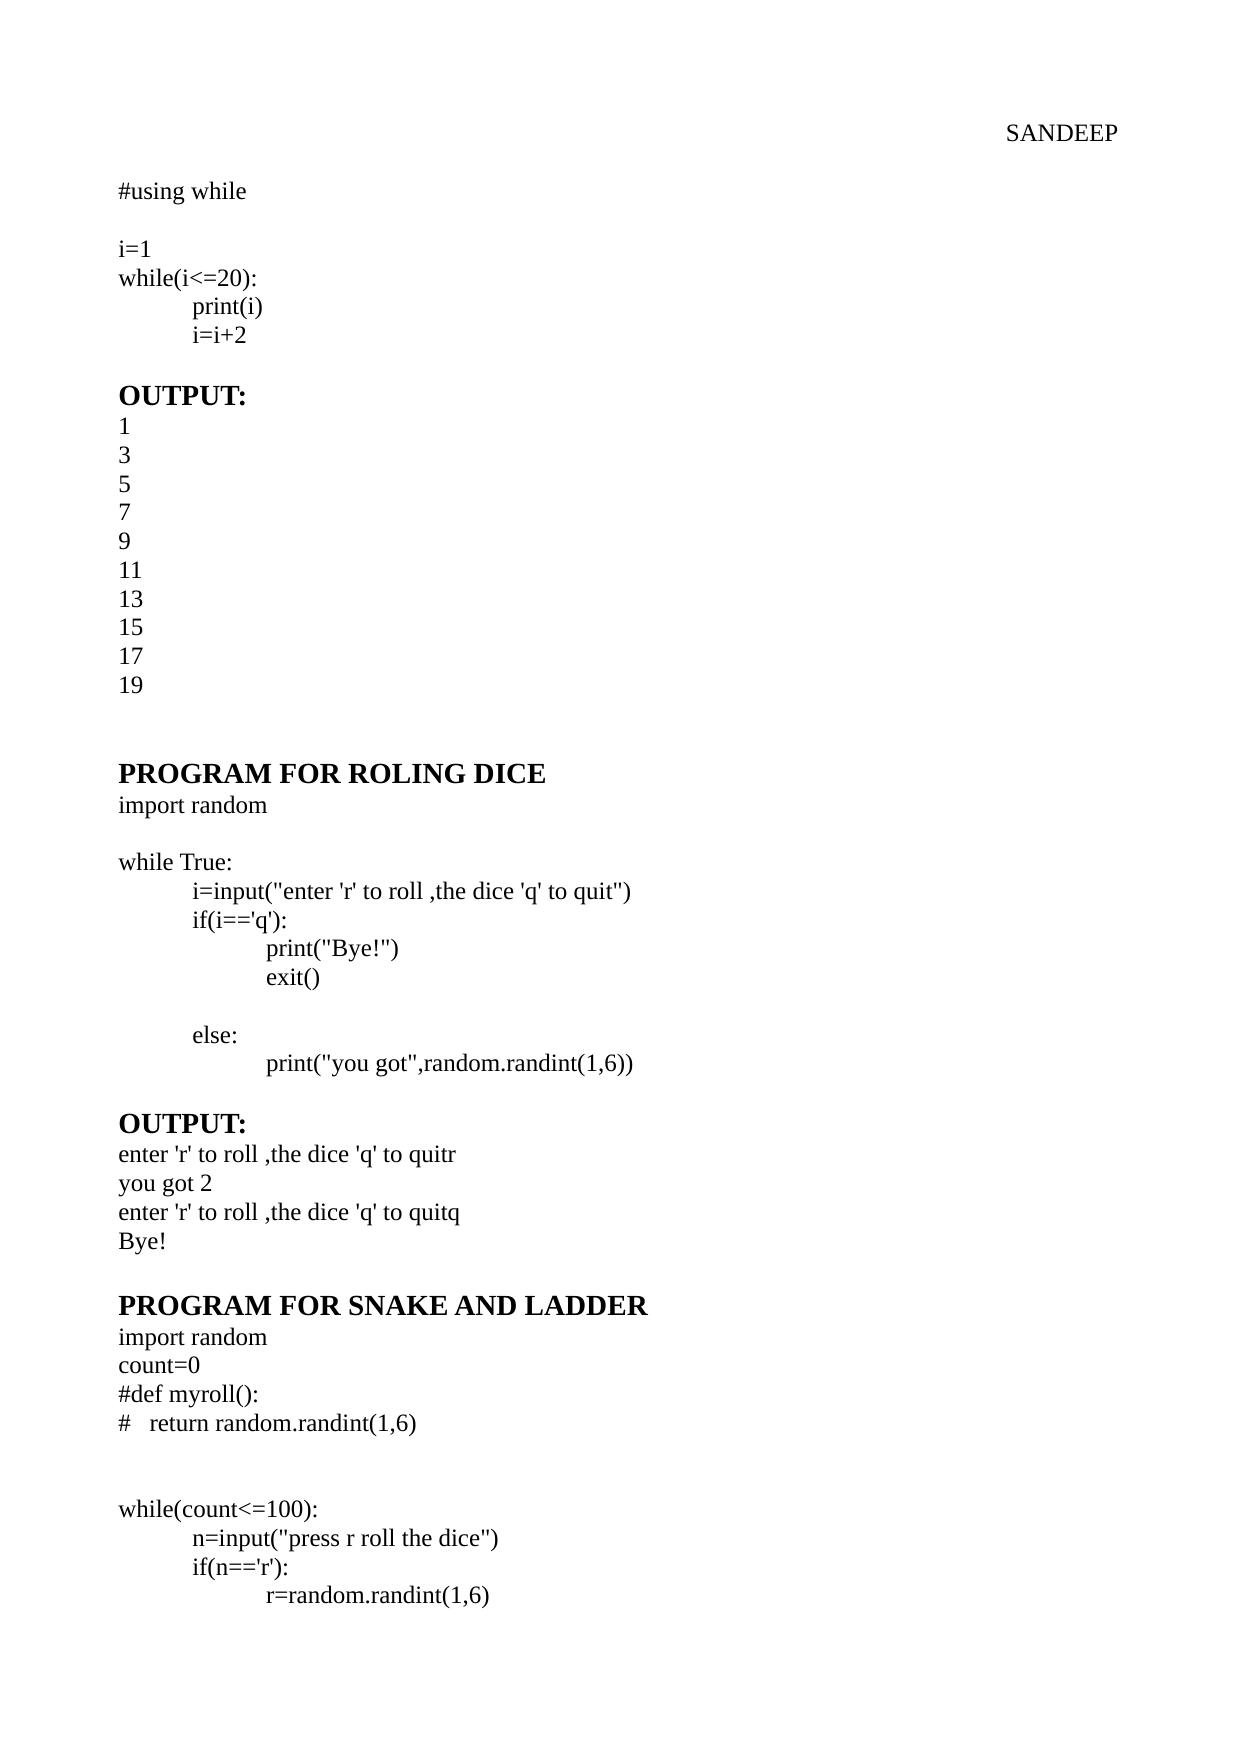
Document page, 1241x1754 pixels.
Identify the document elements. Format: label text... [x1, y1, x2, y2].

text else: [118, 1020, 1122, 1048]
text count=0 [118, 1350, 1122, 1379]
text if(i=='q'): [118, 905, 1122, 933]
text 7 [118, 497, 1122, 526]
text 1 [118, 411, 1122, 440]
text PROGRAM FOR SNAKE AND LADDER [118, 1288, 1122, 1322]
text OUTPUT: [118, 378, 1122, 411]
text import random [118, 790, 1122, 818]
text 19 [118, 670, 1122, 699]
text i=1 [118, 234, 1122, 263]
text while True: [118, 847, 1122, 876]
text #def myroll(): [118, 1379, 1122, 1408]
text # return random.randint(1,6) [118, 1408, 1122, 1437]
text 15 [118, 612, 1122, 641]
text 5 [118, 469, 1122, 497]
text n=input("press r roll the dice") [118, 1523, 1122, 1552]
text print("Bye!") [118, 933, 1122, 962]
text print("you got",random.randint(1,6)) [118, 1048, 1122, 1077]
text 11 [118, 555, 1122, 584]
text exit() [118, 962, 1122, 991]
text r=random.randint(1,6) [118, 1580, 1122, 1609]
text PROGRAM FOR ROLING DICE [118, 756, 1122, 790]
text 9 [118, 526, 1122, 555]
text print(i) [118, 291, 1122, 320]
text i=input("enter 'r' to roll ,the dice 'q' to quit") [118, 876, 1122, 905]
text 3 [118, 440, 1122, 469]
text you got 2 [118, 1168, 1122, 1197]
text while(i<=20): [118, 263, 1122, 291]
text i=i+2 [118, 320, 1122, 349]
text 17 [118, 641, 1122, 670]
text OUTPUT: [118, 1106, 1122, 1139]
text #using while [118, 176, 1122, 205]
text enter 'r' to roll ,the dice 'q' to quitq [118, 1197, 1122, 1226]
text Bye! [118, 1226, 1122, 1254]
text 13 [118, 584, 1122, 612]
text if(n=='r'): [118, 1552, 1122, 1580]
text while(count<=100): [118, 1494, 1122, 1523]
text enter 'r' to roll ,the dice 'q' to quitr [118, 1139, 1122, 1168]
text import random [118, 1322, 1122, 1350]
